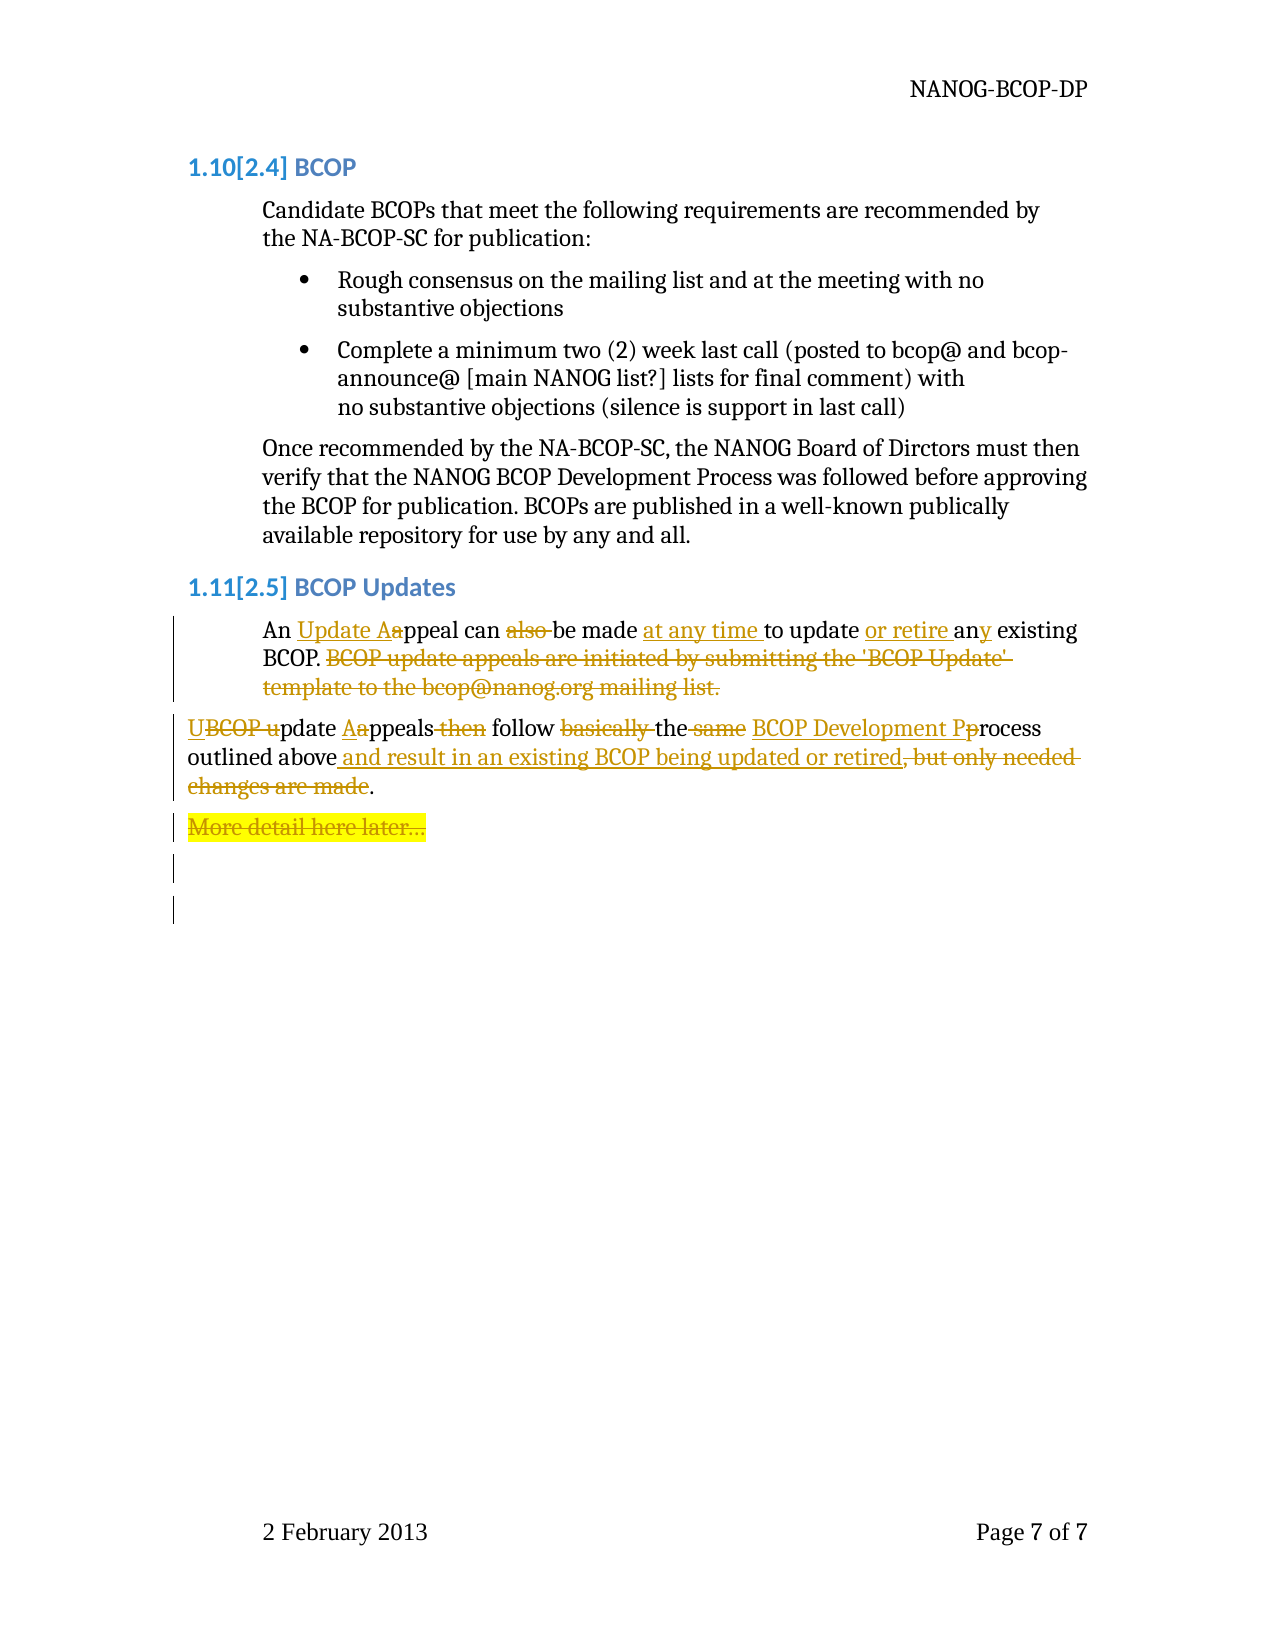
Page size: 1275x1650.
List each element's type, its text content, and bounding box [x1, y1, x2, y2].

text Once recommended by the NA-BCOP-SC, the NANOG Board of Dirctors must then verify that the NANOG BCOP Development Process was followed before approving the BCOP for publication. BCOPs are published in a well-known publically available repository for use by any and all. [262, 434, 1087, 549]
text Candidate BCOPs that meet the following requirements are recommended by the NA-BCOP-SC for publication: [262, 196, 1087, 253]
subtitle BCOP [187, 150, 1087, 183]
subtitle BCOP Updates [187, 570, 1087, 603]
list Rough consensus on the mailing list and at the meeting with no substantive objections [300, 266, 1087, 323]
text An Update Appeal can be made at any time to update or retire any existing BCOP. Update Appeals follow the BCOP Development Process outlined above and result in an existing BCOP being updated or retired. [262, 616, 1087, 702]
list Complete a minimum two (2) week last call (posted to bcop@ and bcop-announce@ [main NANOG list?] lists for final comment) with no substantive objections (silence is support in last call) [300, 336, 1087, 422]
